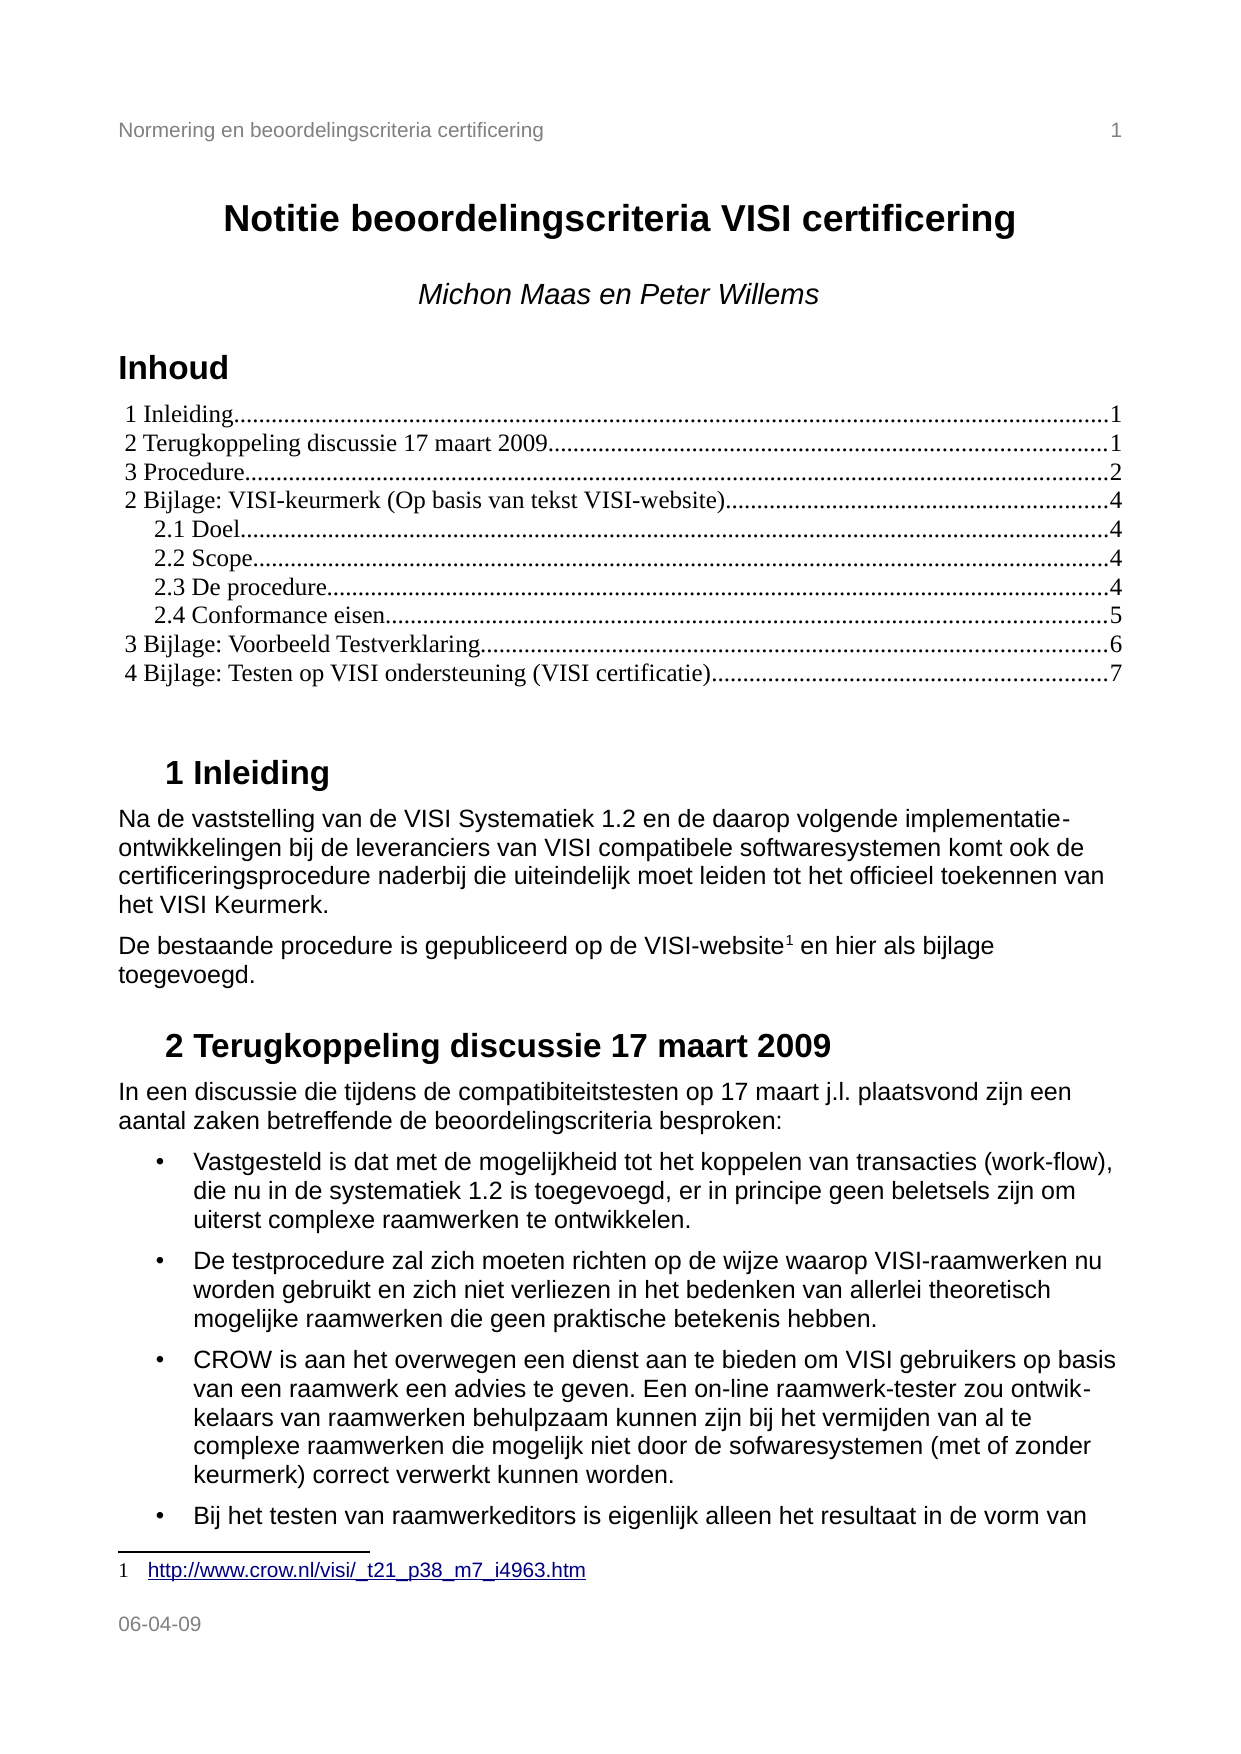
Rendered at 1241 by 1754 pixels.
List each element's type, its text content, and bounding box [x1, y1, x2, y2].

subtitle Michon Maas en Peter Willems [118, 277, 1122, 311]
list CROW is aan het overwegen een dienst aan te bieden om VISI gebruikers op basis van een raamwerk een advies te geven. Een on-line raamwerk-tester zou ontwik­kelaars van raam­werken behulpzaam kunnen zijn bij het vermijden van al te complexe raamwerken die mogelijk niet door de sofwaresystemen (met of zonder keurmerk) correct verwerkt kunnen worden. [156, 1345, 1122, 1489]
text 1 Inleiding 1 [118, 399, 1122, 428]
text 2 Terugkoppeling discussie 17 maart 2009 1 [118, 428, 1122, 457]
text 2.2 Scope 4 [148, 543, 1122, 572]
text 2.4 Conformance eisen 5 [148, 600, 1122, 629]
subtitle Inhoud [118, 348, 1122, 387]
text Na de vaststelling van de VISI Systematiek 1.2 en de daarop volgende implementatie­ontwikkelingen bij de leveranciers van VISI compatibele softwaresystemen komt ook de certificeringsprocedure naderbij die uiteindelijk moet leiden tot het officieel toekennen van het VISI Keurmerk. [118, 804, 1122, 919]
list Bij het testen van raamwerkeditors is eigenlijk alleen het resultaat in de vorm van [156, 1501, 1122, 1530]
text In een discussie die tijdens de compatibiteitstesten op 17 maart j.l. plaatsvond zijn een aantal zaken betreffende de beoordelingscriteria besproken: [118, 1077, 1122, 1135]
list Vastgesteld is dat met de mogelijkheid tot het koppelen van transacties (work-flow), die nu in de systematiek 1.2 is toegevoegd, er in principe geen beletsels zijn om uiterst complexe raamwerken te ontwikkelen. [156, 1147, 1122, 1234]
title Notitie beoordelingscriteria VISI certificering [118, 197, 1122, 240]
text 3 Bijlage: Voorbeeld Testverklaring 6 [118, 629, 1122, 658]
text 4 Bijlage: Testen op VISI ondersteuning (VISI certificatie) 7 [118, 658, 1122, 687]
list De testprocedure zal zich moeten richten op de wijze waarop VISI-raamwerken nu worden gebruikt en zich niet verliezen in het bedenken van allerlei theoretisch mogelijke raamwerken die geen praktische betekenis hebben. [156, 1246, 1122, 1332]
text 2.1 Doel 4 [148, 514, 1122, 543]
text 3 Procedure 2 [118, 457, 1122, 485]
text 2.3 De procedure 4 [148, 572, 1122, 600]
text http://www.crow.nl/visi/_t21_p38_m7_i4963.htm [118, 1558, 1122, 1582]
text De bestaande procedure is gepubliceerd op de VISI-website en hier als bijlage toegevoegd. [118, 931, 1122, 989]
text 2 Bijlage: VISI-keurmerk (Op basis van tekst VISI-website) 4 [118, 485, 1122, 514]
subtitle Terugkoppeling discussie 17 maart 2009 [156, 1026, 1122, 1065]
subtitle Inleiding [156, 753, 1122, 791]
